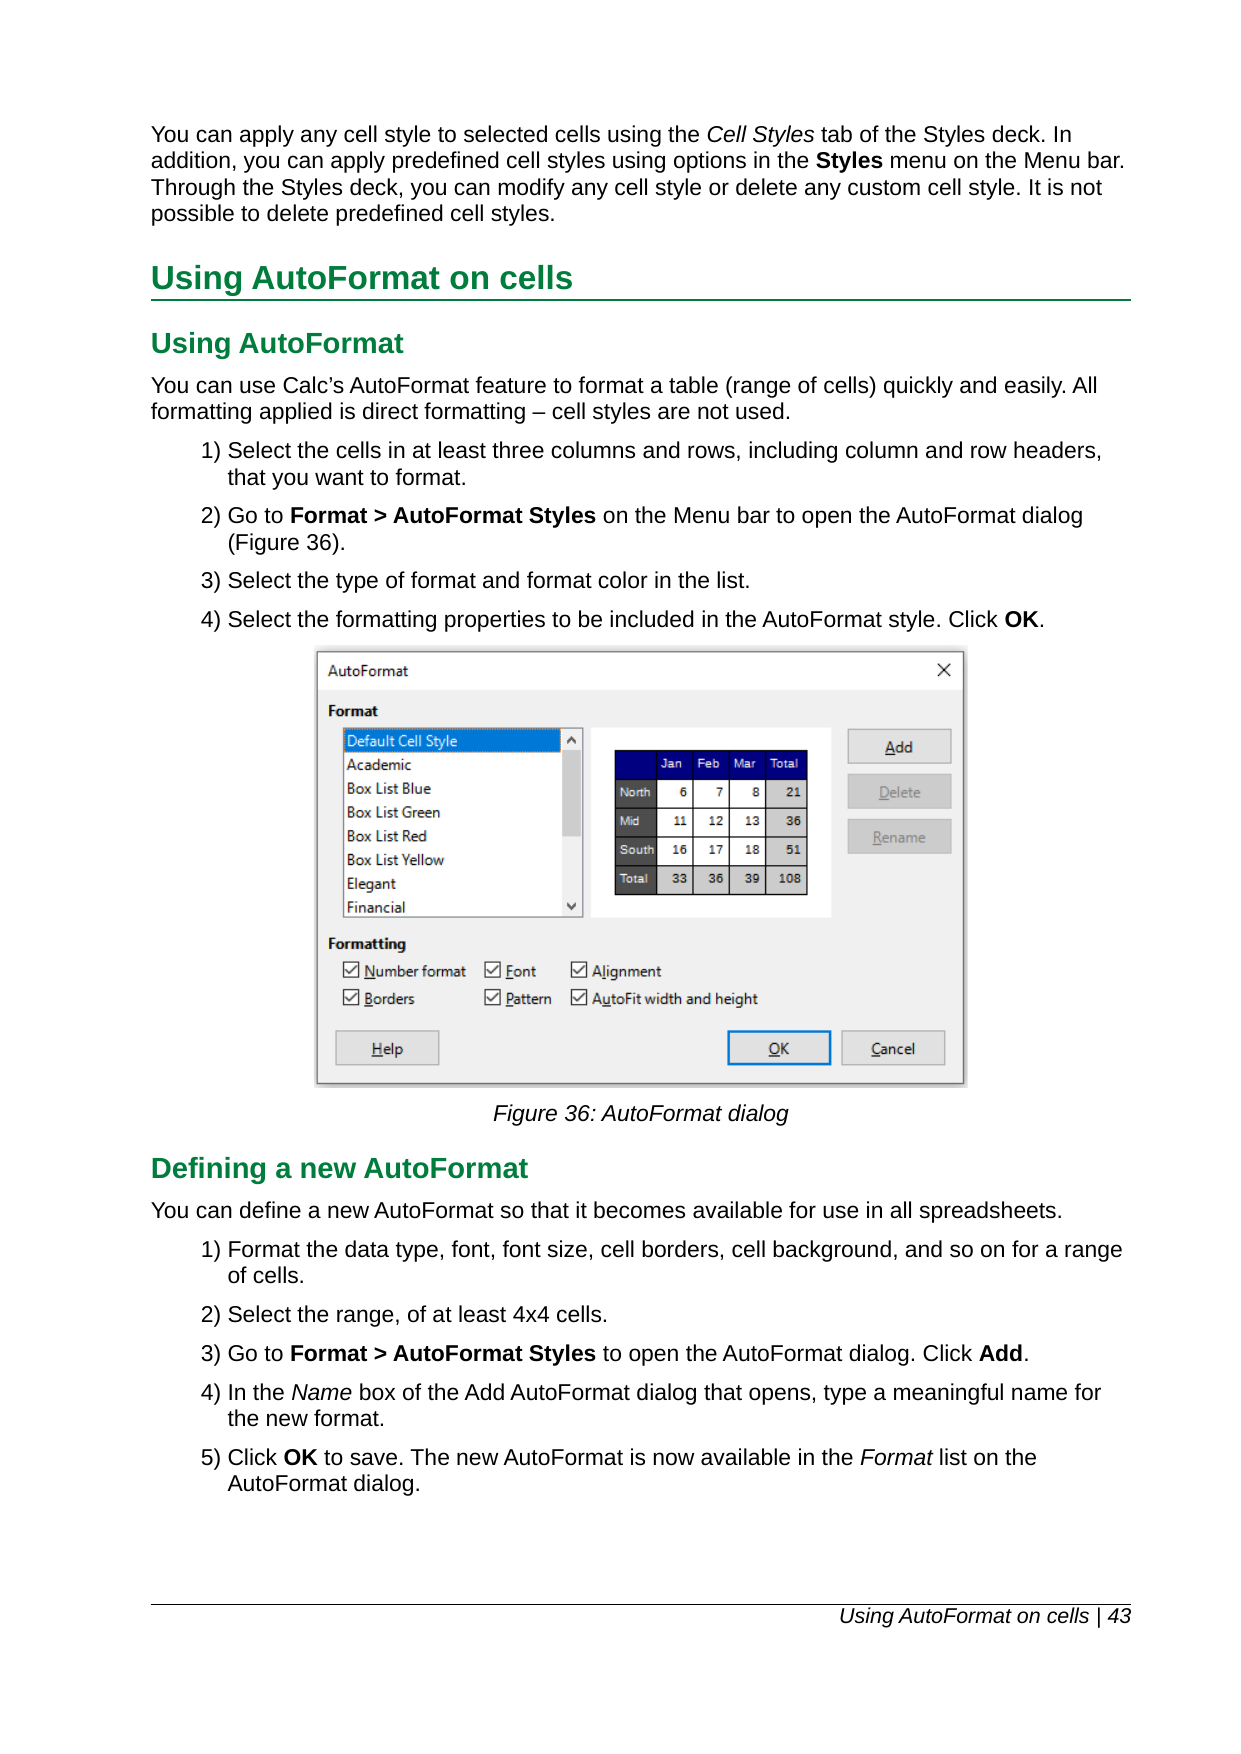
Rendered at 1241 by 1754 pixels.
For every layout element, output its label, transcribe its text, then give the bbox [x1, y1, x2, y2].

subtitle Using AutoFormat on cells [151, 258, 1131, 299]
text You can apply any cell style to selected cells using the Cell Styles tab of the Styles deck. In addition, you can apply predefined cell styles using options in the Styles menu on the Menu bar. Through the Styles deck, you can modify any cell style or delete any custom cell style. It is not possible to delete predefined cell styles. [151, 121, 1131, 226]
list Go to Format > AutoFormat Styles on the Menu bar to open the AutoFormat dialog (Figure 36). [227, 502, 1131, 555]
list Click OK to save. The new AutoFormat is now available in the Format list on the AutoFormat dialog. [227, 1444, 1131, 1497]
list In the Name box of the Add AutoFormat dialog that opens, type a meaningful name for the new format. [227, 1379, 1131, 1431]
list Select the range, of at least 4x4 cells. [227, 1301, 1131, 1327]
list Format the data type, font, font size, cell borders, cell background, and so on for a range of cells. [227, 1236, 1131, 1288]
subtitle Using AutoFormat [151, 326, 1131, 359]
subtitle Defining a new AutoFormat [151, 1151, 1131, 1184]
picture [313, 645, 968, 1088]
list You can define a new AutoFormat so that it becomes available for use in all spreadsheets. [151, 1197, 1131, 1223]
list Select the cells in at least three columns and rows, including column and row headers, that you want to format. [227, 437, 1131, 490]
list Go to Format > AutoFormat Styles to open the AutoFormat dialog. Click Add. [227, 1340, 1131, 1366]
list You can use Calc’s AutoFormat feature to format a table (range of cells) quickly and easily. All formatting applied is direct formatting – cell styles are not used. [151, 372, 1131, 424]
text Figure 36: AutoFormat dialog [314, 1100, 968, 1126]
list Select the type of format and format color in the list. [227, 567, 1131, 594]
list Select the formatting properties to be included in the AutoFormat style. Click OK. [227, 606, 1131, 633]
